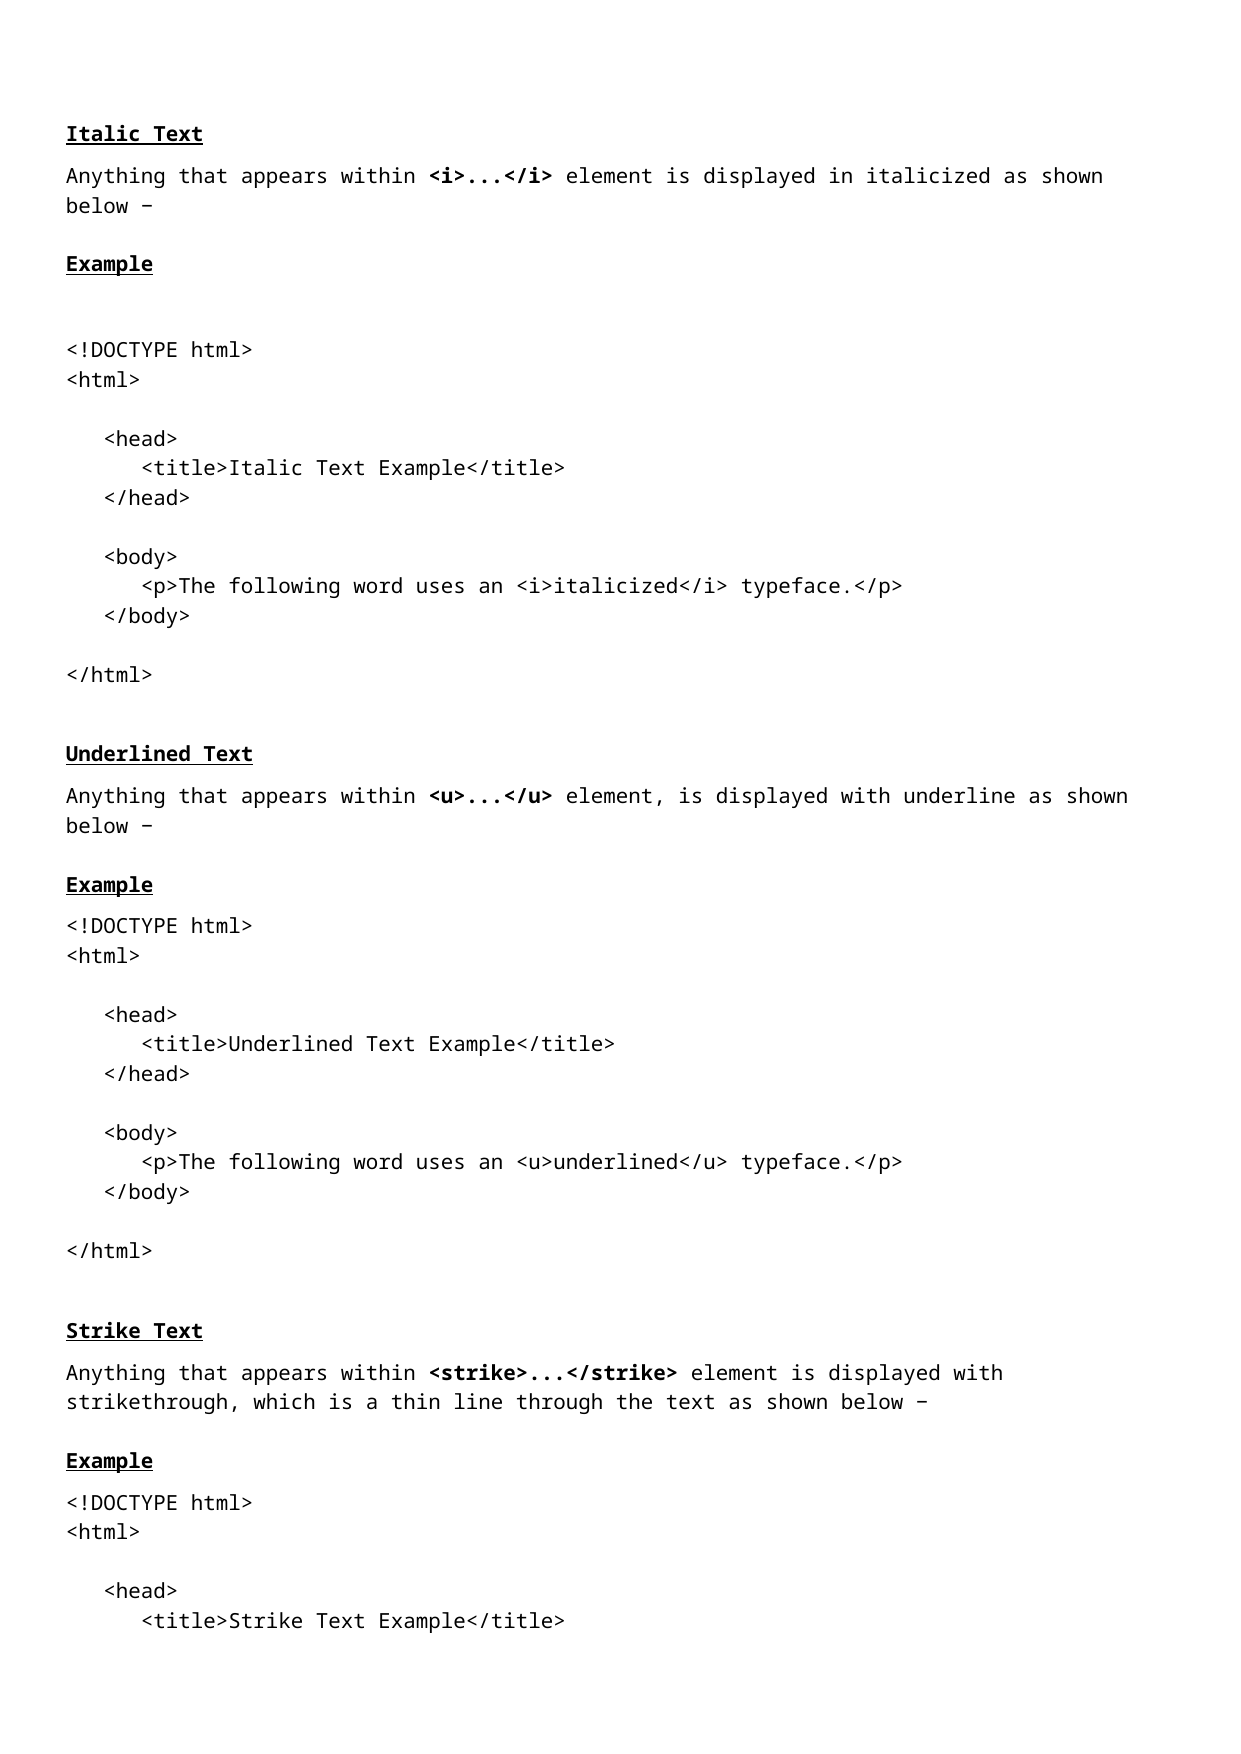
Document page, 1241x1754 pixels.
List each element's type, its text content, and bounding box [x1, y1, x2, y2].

text </body> [66, 1176, 1158, 1205]
text <p>The following word uses an <i>italicized</i> typeface.</p> [66, 570, 1158, 599]
subtitle Italic Text [66, 118, 1158, 148]
text </html> [66, 658, 1158, 688]
text <html> [66, 940, 1158, 969]
text <title>Strike Text Example</title> [66, 1604, 1158, 1634]
text <!DOCTYPE html> [66, 910, 1158, 940]
subtitle Example [66, 248, 1158, 278]
text </body> [66, 599, 1158, 629]
text </head> [66, 1058, 1158, 1087]
text <body> [66, 1117, 1158, 1146]
text <head> [66, 423, 1158, 452]
text <head> [66, 999, 1158, 1028]
text <!DOCTYPE html> [66, 1487, 1158, 1516]
text Anything that appears within <u>...</u> element, is displayed with underline as shown below − [66, 780, 1158, 839]
text <head> [66, 1575, 1158, 1604]
subtitle Example [66, 868, 1158, 898]
text <body> [66, 541, 1158, 570]
text </html> [66, 1235, 1158, 1264]
text <title>Underlined Text Example</title> [66, 1028, 1158, 1058]
text <p>The following word uses an <u>underlined</u> typeface.</p> [66, 1146, 1158, 1176]
subtitle Underlined Text [66, 738, 1158, 768]
text <html> [66, 364, 1158, 393]
text <title>Italic Text Example</title> [66, 452, 1158, 482]
text <html> [66, 1516, 1158, 1546]
text </head> [66, 482, 1158, 511]
subtitle Strike Text [66, 1314, 1158, 1344]
subtitle Example [66, 1444, 1158, 1474]
text Anything that appears within <i>...</i> element is displayed in italicized as shown below − [66, 160, 1158, 219]
text Anything that appears within <strike>...</strike> element is displayed with strikethrough, which is a thin line through the text as shown below − [66, 1356, 1158, 1415]
text <!DOCTYPE html> [66, 334, 1158, 364]
